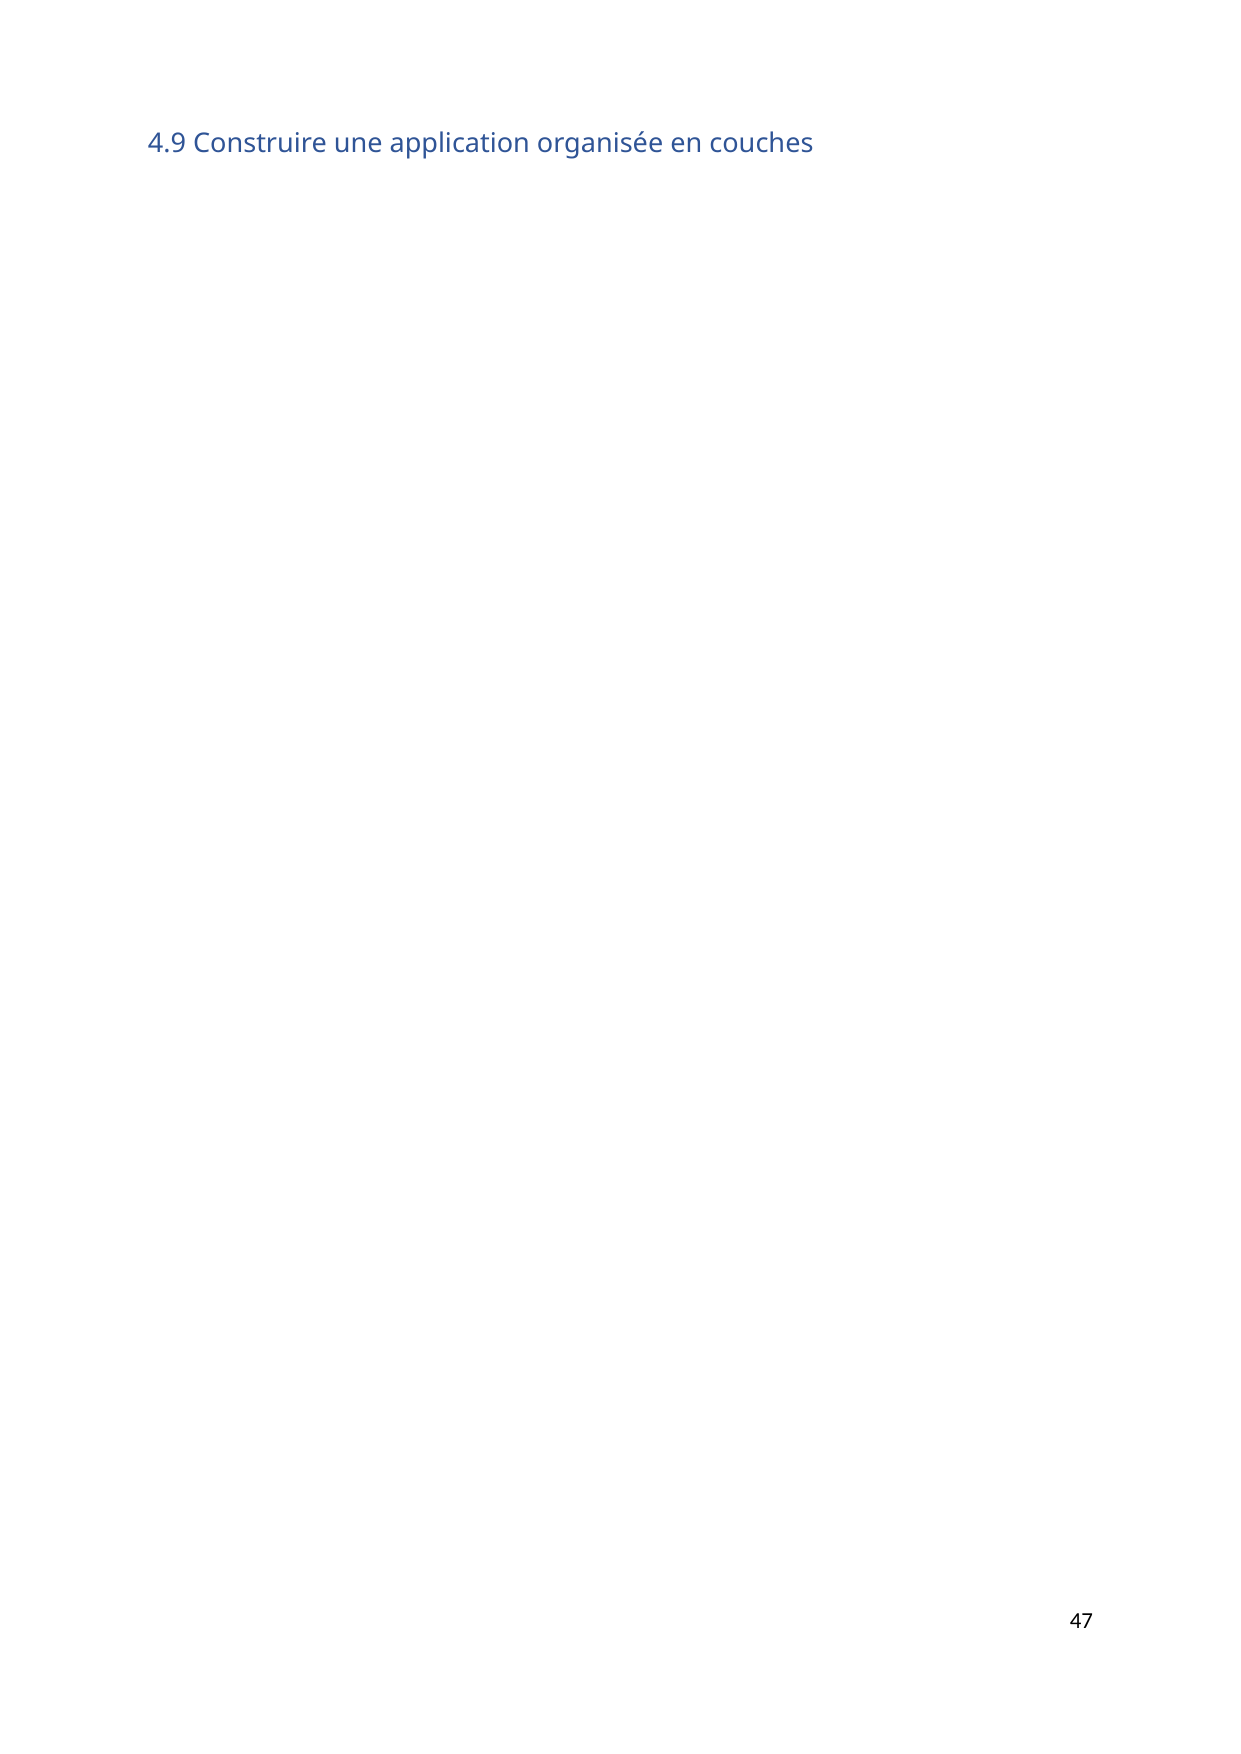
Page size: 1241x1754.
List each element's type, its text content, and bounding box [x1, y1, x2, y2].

subtitle 4.9 Construire une application organisée en couches [148, 123, 1093, 160]
